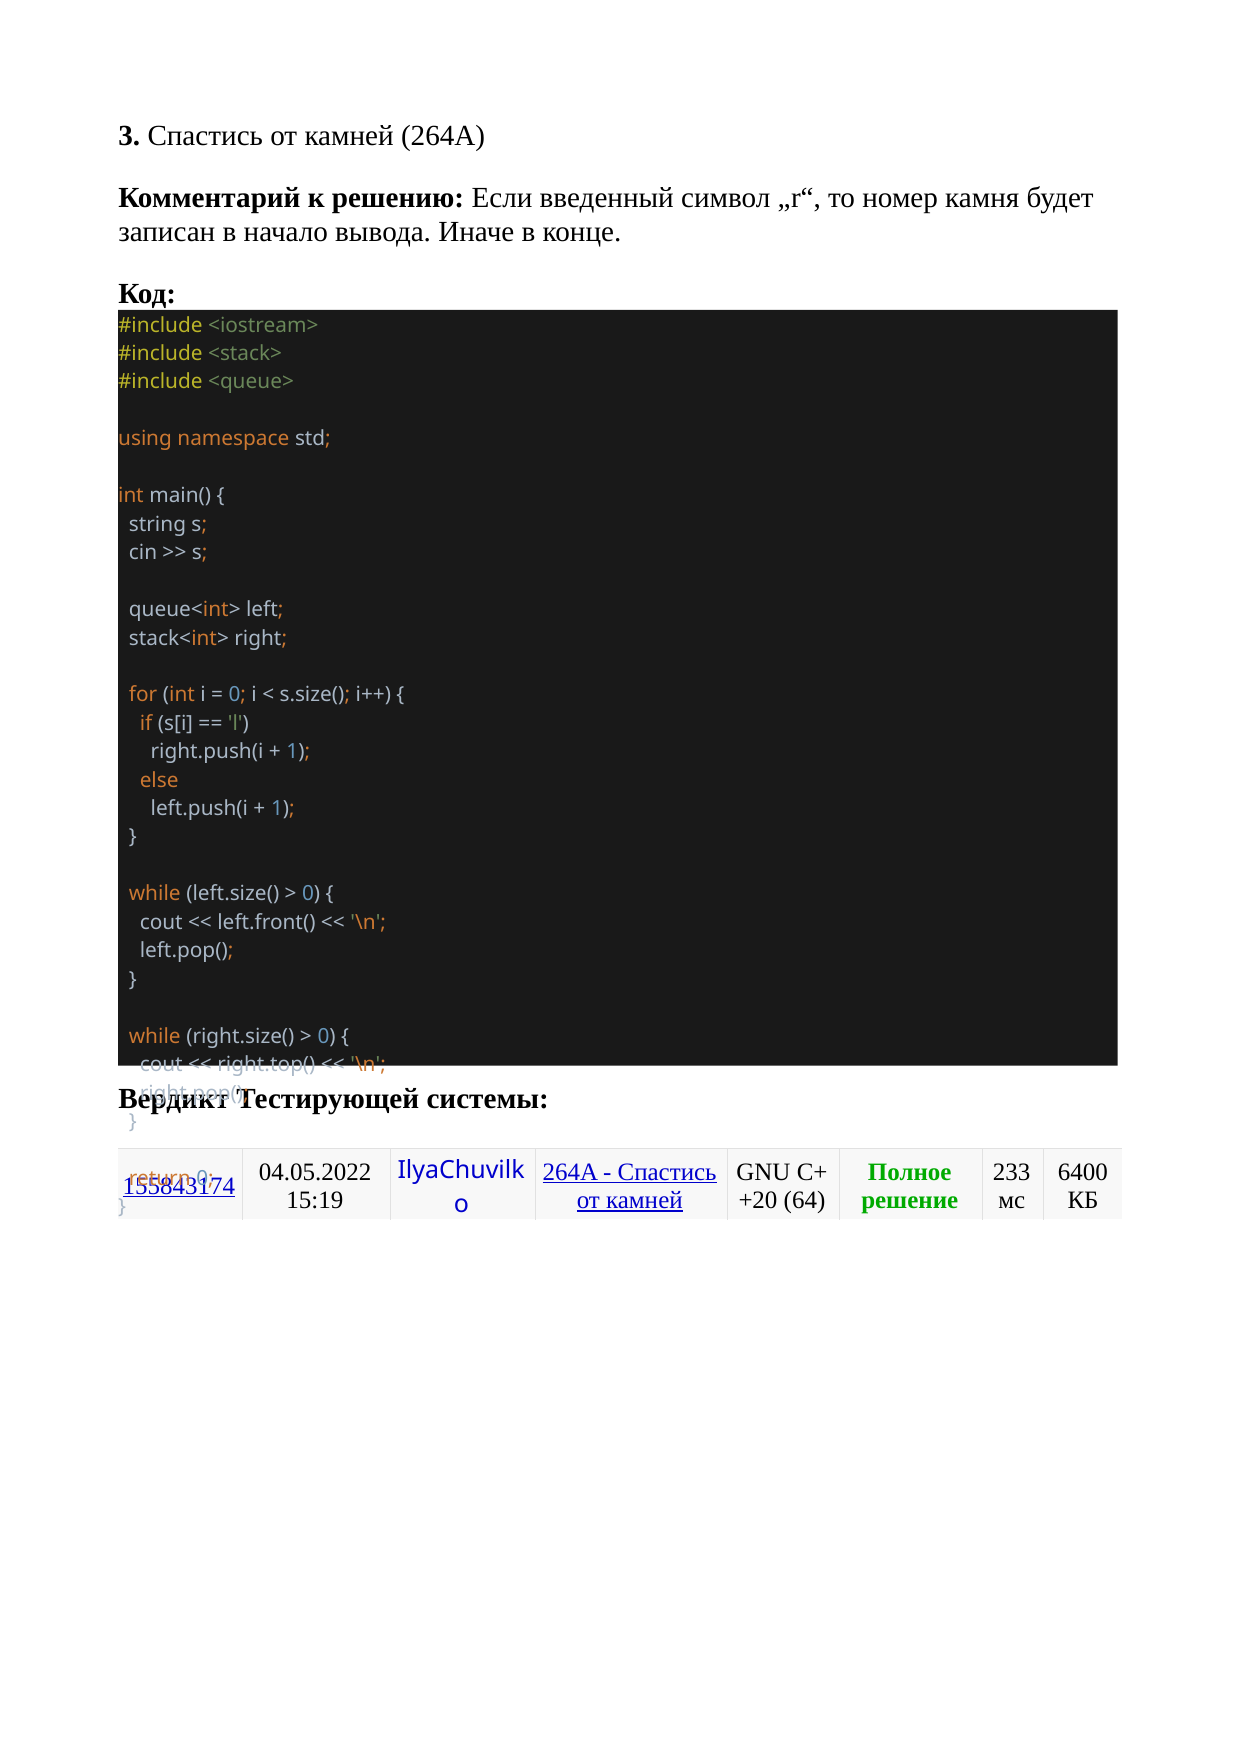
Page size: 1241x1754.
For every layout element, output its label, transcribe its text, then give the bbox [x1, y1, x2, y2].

table_header 04.05.2022 15:19 [243, 1149, 390, 1219]
table_header IlyaChuvilko [391, 1149, 535, 1219]
text Код: [118, 276, 1122, 310]
table_header 155843174 [118, 1149, 242, 1219]
table_header 233 мс [983, 1149, 1043, 1219]
text 3. Спастись от камней (264A) [118, 118, 1122, 152]
table_header 264A - Спастись от камней [536, 1149, 727, 1219]
text Вердикт Тестирующей системы: [118, 1081, 1122, 1115]
table_header Полное решение [840, 1149, 982, 1219]
text Комментарий к решению: Если введенный символ „r“, то номер камня будет записан в начало вывода. Иначе в конце. [118, 180, 1122, 247]
table_header GNU C++20 (64) [728, 1149, 839, 1219]
table_header 6400 КБ [1044, 1149, 1122, 1219]
